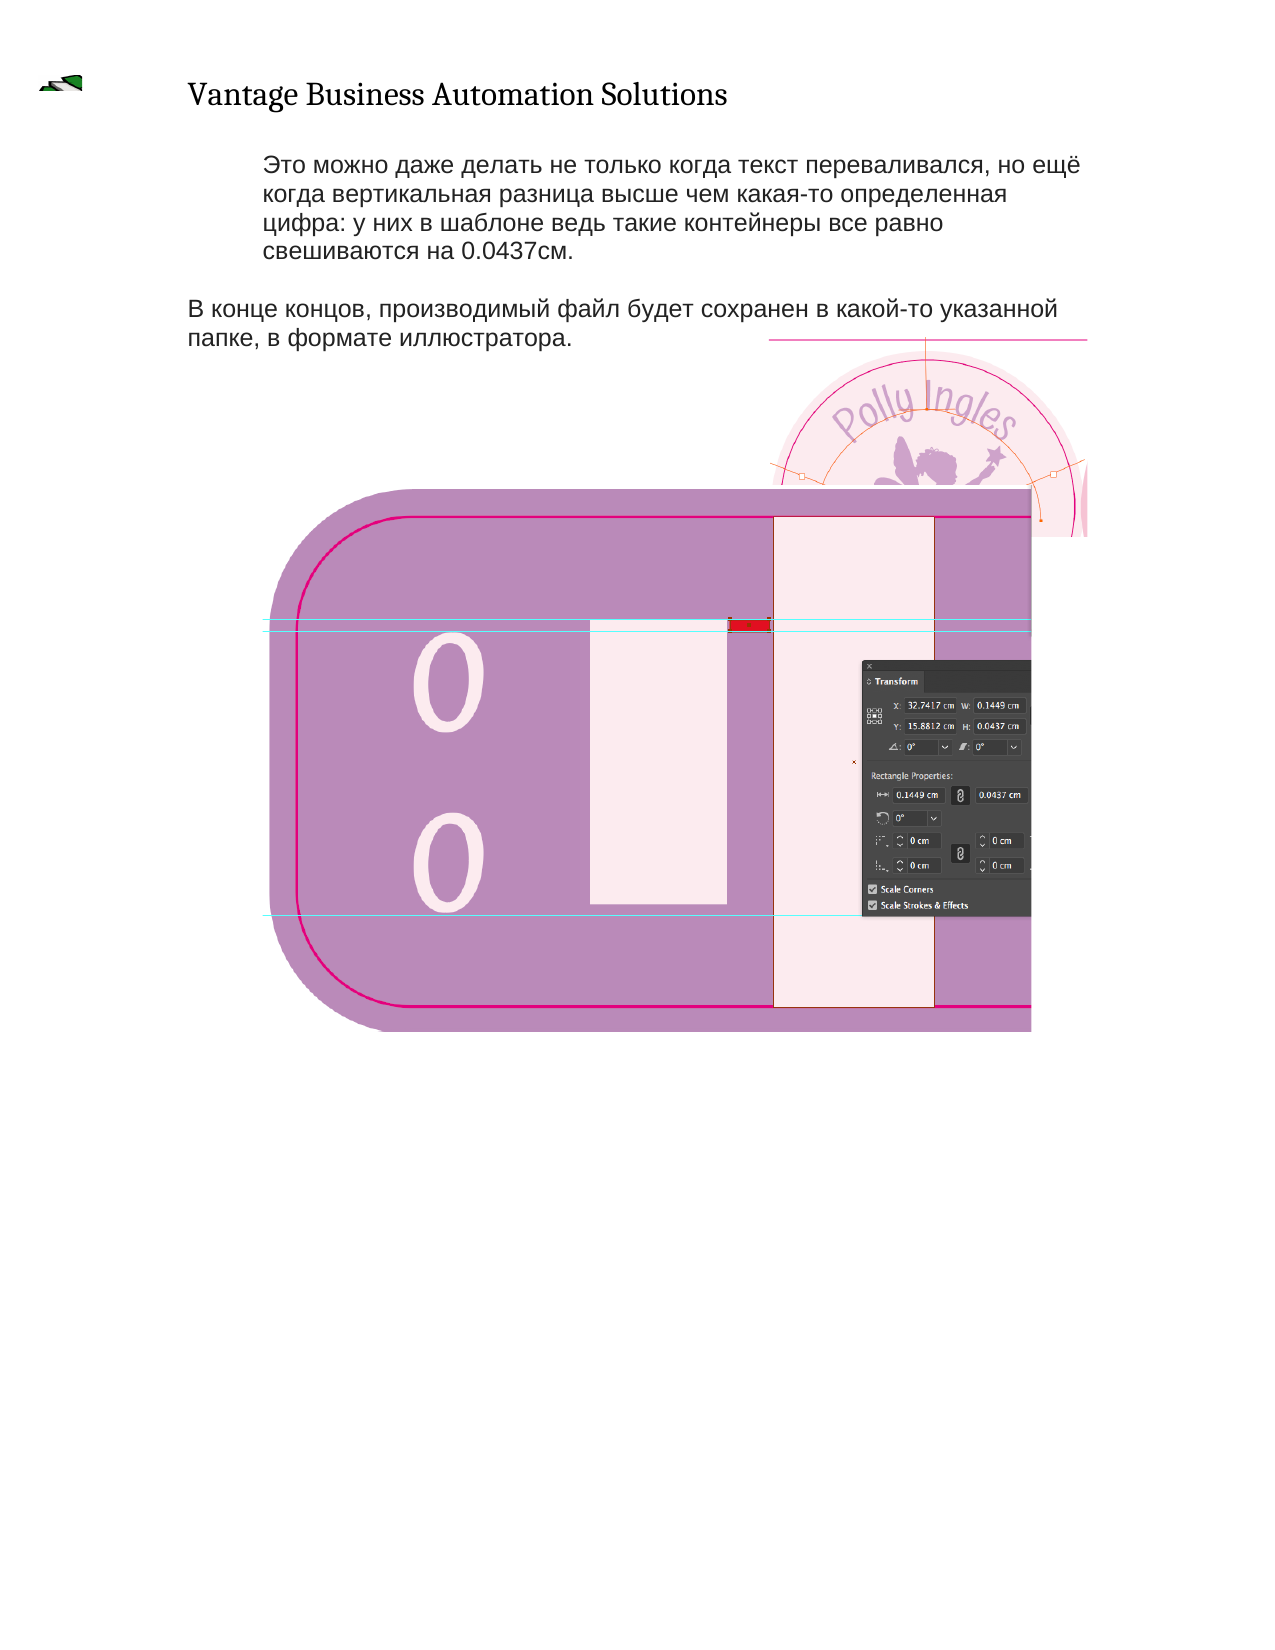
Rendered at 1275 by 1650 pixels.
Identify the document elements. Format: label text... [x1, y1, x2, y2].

list Это можно даже делать не только когда текст переваливался, но ещё когда вертикальная разница высше чем какая-то определенная цифра: у них в шаблоне ведь такие контейнеры все равно свешиваются на 0.0437см. [225, 150, 1087, 265]
picture [262, 337, 1088, 1032]
picture [42, 75, 150, 114]
text В конце концов, производимый файл будет сохранен в какой-то указанной папке, в формате иллюстратора. [187, 294, 1087, 351]
